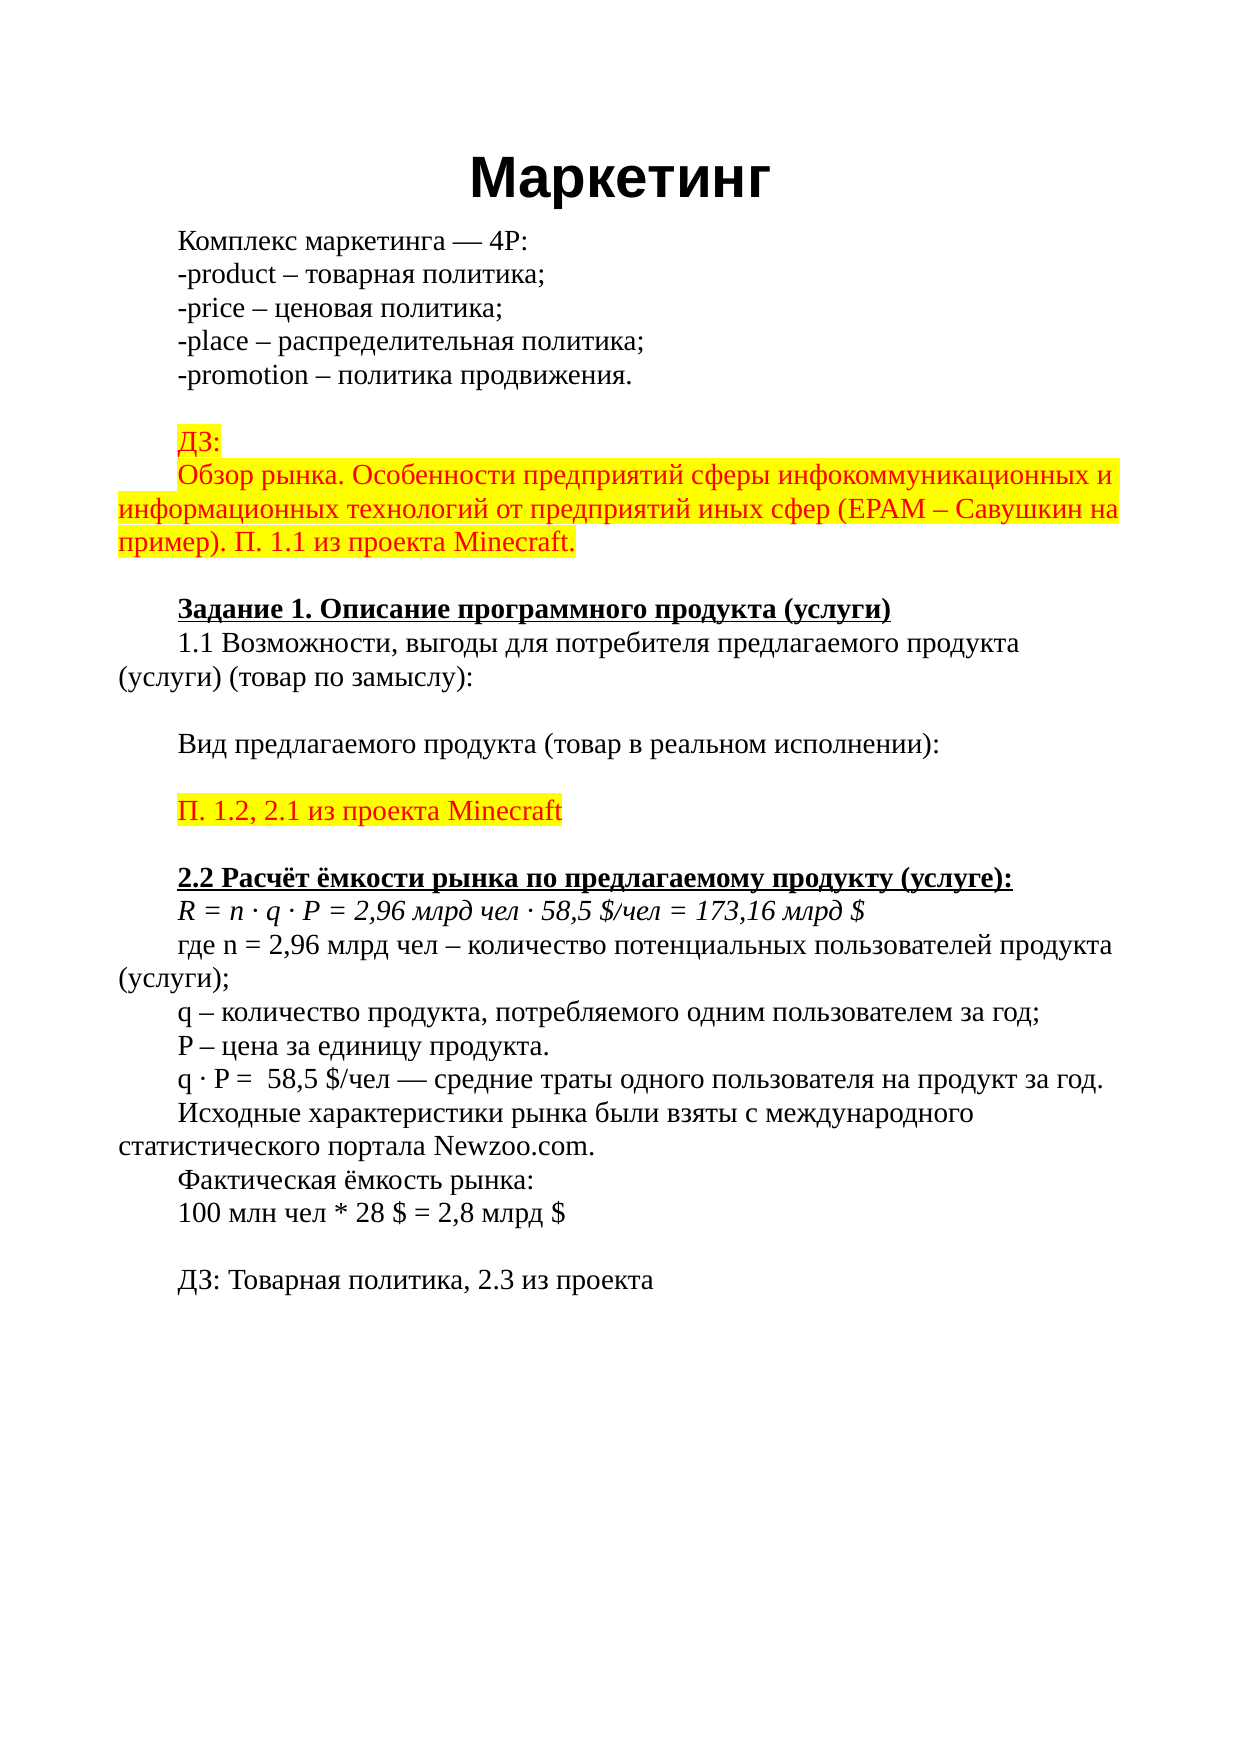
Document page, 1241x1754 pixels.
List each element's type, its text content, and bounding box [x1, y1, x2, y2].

text 1.1 Возможности, выгоды для потребителя предлагаемого продукта (услуги) (товар по замыслу): [118, 625, 1122, 692]
text 2.2 Расчёт ёмкости рынка по предлагаемому продукту (услуге): [118, 860, 1122, 893]
text q ∙ P = 58,5 $/чел — средние траты одного пользователя на продукт за год. [118, 1061, 1122, 1095]
title Маркетинг [118, 143, 1122, 210]
text -price – ценовая политика; [118, 290, 1122, 323]
text Задание 1. Описание программного продукта (услуги) [118, 592, 1122, 625]
text где n = 2,96 млрд чел – количество потенциальных пользователей продукта (услуги); [118, 927, 1122, 994]
text Вид предлагаемого продукта (товар в реальном исполнении): [118, 726, 1122, 759]
text Исходные характеристики рынка были взяты с международного статистического портала Newzoo.com. [118, 1095, 1122, 1162]
text Комплекс маркетинга — 4P: [118, 223, 1122, 256]
text ДЗ: Товарная политика, 2.3 из проекта [118, 1262, 1122, 1296]
text -product – товарная политика; [118, 256, 1122, 290]
text -promotion – политика продвижения. [118, 357, 1122, 390]
text Фактическая ёмкость рынка: [118, 1162, 1122, 1195]
text P – цена за единицу продукта. [118, 1028, 1122, 1061]
text 100 млн чел * 28 $ = 2,8 млрд $ [118, 1195, 1122, 1229]
text П. 1.2, 2.1 из проекта Minecraft [118, 793, 1122, 826]
text ДЗ: [118, 424, 1122, 457]
text Обзор рынка. Особенности предприятий сферы инфокоммуникационных и информационных технологий от предприятий иных сфер (EPAM – Савушкин на пример). П. 1.1 из проекта Minecraft. [118, 457, 1122, 558]
text q – количество продукта, потребляемого одним пользователем за год; [118, 994, 1122, 1028]
text -place – распределительная политика; [118, 323, 1122, 357]
text R = n ∙ q ∙ P = 2,96 млрд чел ∙ 58,5 $/чел = 173,16 млрд $ [118, 893, 1122, 927]
